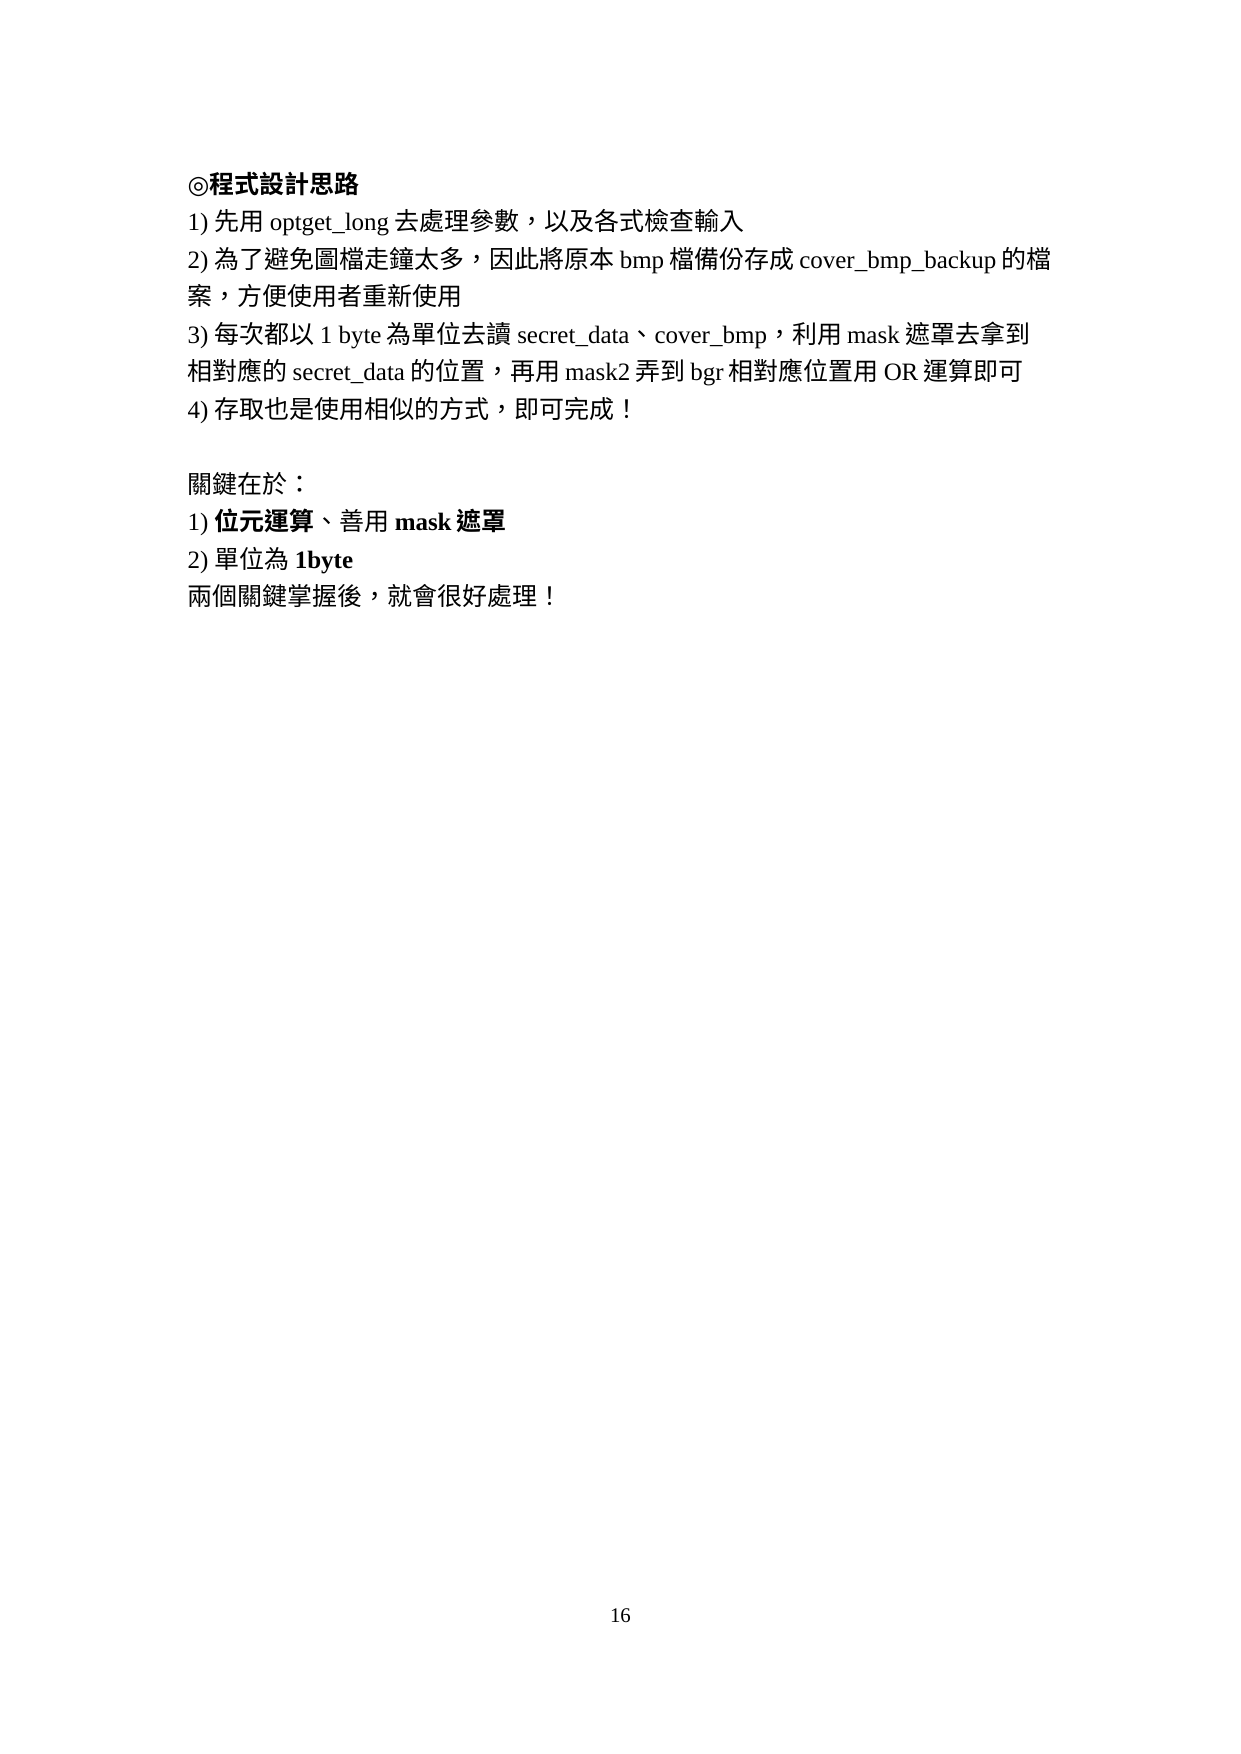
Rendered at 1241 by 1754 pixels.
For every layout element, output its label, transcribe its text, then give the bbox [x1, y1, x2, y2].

text 1) 位元運算、善用mask遮罩 [187, 501, 1053, 539]
text 兩個關鍵掌握後，就會很好處理！ [187, 576, 1053, 614]
text 1) 先用optget_long去處理參數，以及各式檢查輸入 [187, 201, 1053, 239]
text 2) 為了避免圖檔走鐘太多，因此將原本bmp檔備份存成cover_bmp_backup的檔案，方便使用者重新使用 [187, 239, 1053, 314]
text 3) 每次都以1 byte為單位去讀 secret_data、cover_bmp，利用mask遮罩去拿到相對應的secret_data的位置，再用mask2弄到bgr相對應位置用OR運算即可 [187, 314, 1053, 389]
text 4) 存取也是使用相似的方式，即可完成！ [187, 389, 1053, 426]
text 關鍵在於： [187, 464, 1053, 501]
text ◎程式設計思路 [187, 164, 1053, 201]
text 2) 單位為1byte [187, 539, 1053, 576]
